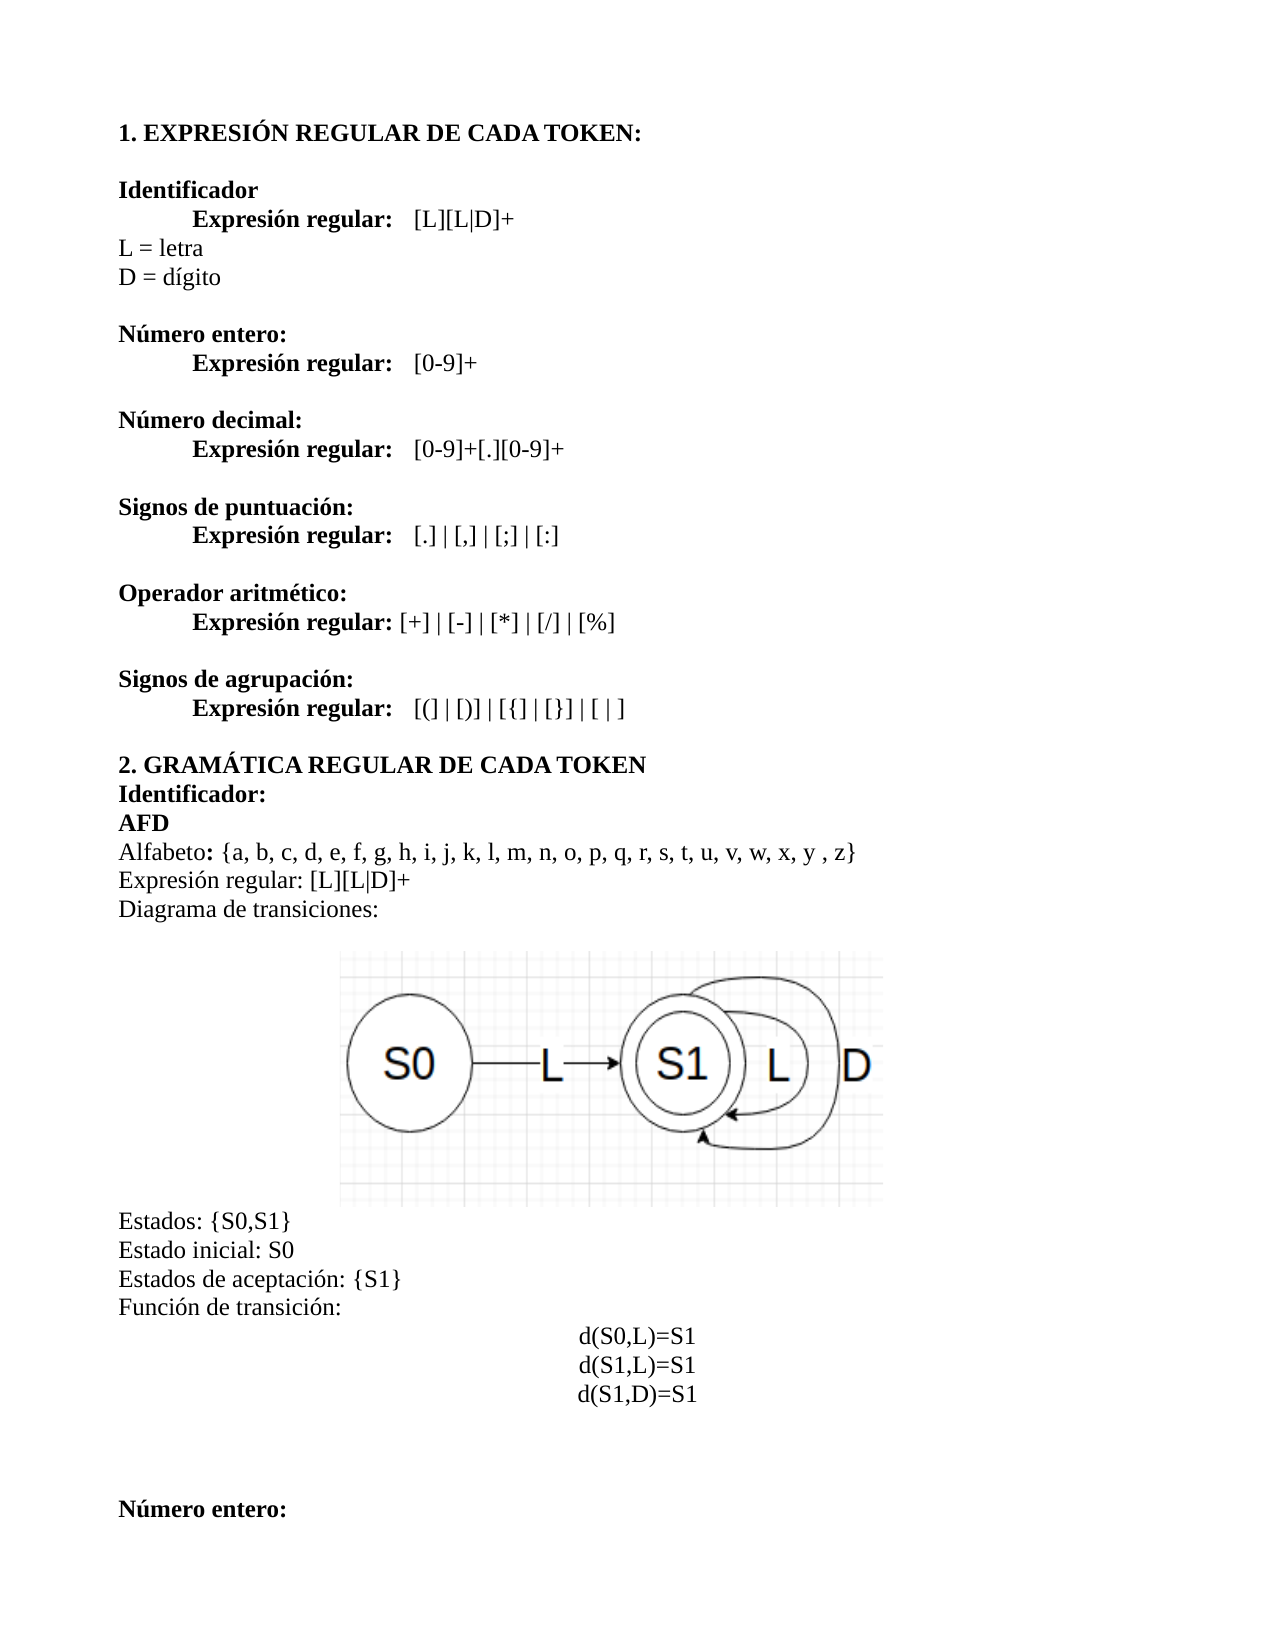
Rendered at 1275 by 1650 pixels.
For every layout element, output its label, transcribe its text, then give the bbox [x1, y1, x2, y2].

text Estados de aceptación: {S1} [118, 1264, 1157, 1292]
text 1. EXPRESIÓN REGULAR DE CADA TOKEN: [118, 118, 1157, 147]
text Diagrama de transiciones: [118, 894, 1157, 923]
text Función de transición: [118, 1292, 1157, 1321]
text Número entero: [118, 1494, 1157, 1522]
text Identificador [118, 176, 1157, 204]
text Operador aritmético: [118, 578, 1157, 607]
text Signos de puntuación: [118, 492, 1157, 521]
picture [339, 951, 884, 1207]
text Expresión regular: [L][L|D]+ [118, 866, 1157, 894]
text 2. GRAMÁTICA REGULAR DE CADA TOKEN [118, 751, 1157, 779]
text Expresión regular: [L][L|D]+ [118, 204, 1157, 233]
text d(S1,D)=S1 [118, 1379, 1157, 1407]
text L = letra [118, 233, 1157, 262]
text Signos de agrupación: [118, 664, 1157, 693]
text AFD [118, 808, 1157, 837]
text Número entero: [118, 319, 1157, 348]
text Expresión regular: [0-9]+ [118, 348, 1157, 377]
text Expresión regular: [0-9]+[.][0-9]+ [118, 434, 1157, 463]
text d(S0,L)=S1 [118, 1321, 1157, 1350]
text Estado inicial: S0 [118, 1235, 1157, 1264]
text Alfabeto: {a, b, c, d, e, f, g, h, i, j, k, l, m, n, o, p, q, r, s, t, u, v, w, x, y , z} [118, 837, 1157, 866]
text Expresión regular: [.] | [,] | [;] | [:] [118, 521, 1157, 549]
text Número decimal: [118, 406, 1157, 434]
text Identificador: [118, 779, 1157, 808]
text Expresión regular: [(] | [)] | [{] | [}] | [ | ] [118, 693, 1157, 722]
text Estados: {S0,S1} [118, 1206, 1157, 1235]
text d(S1,L)=S1 [118, 1350, 1157, 1379]
text D = dígito [118, 262, 1157, 291]
text Expresión regular: [+] | [-] | [*] | [/] | [%] [118, 607, 1157, 636]
